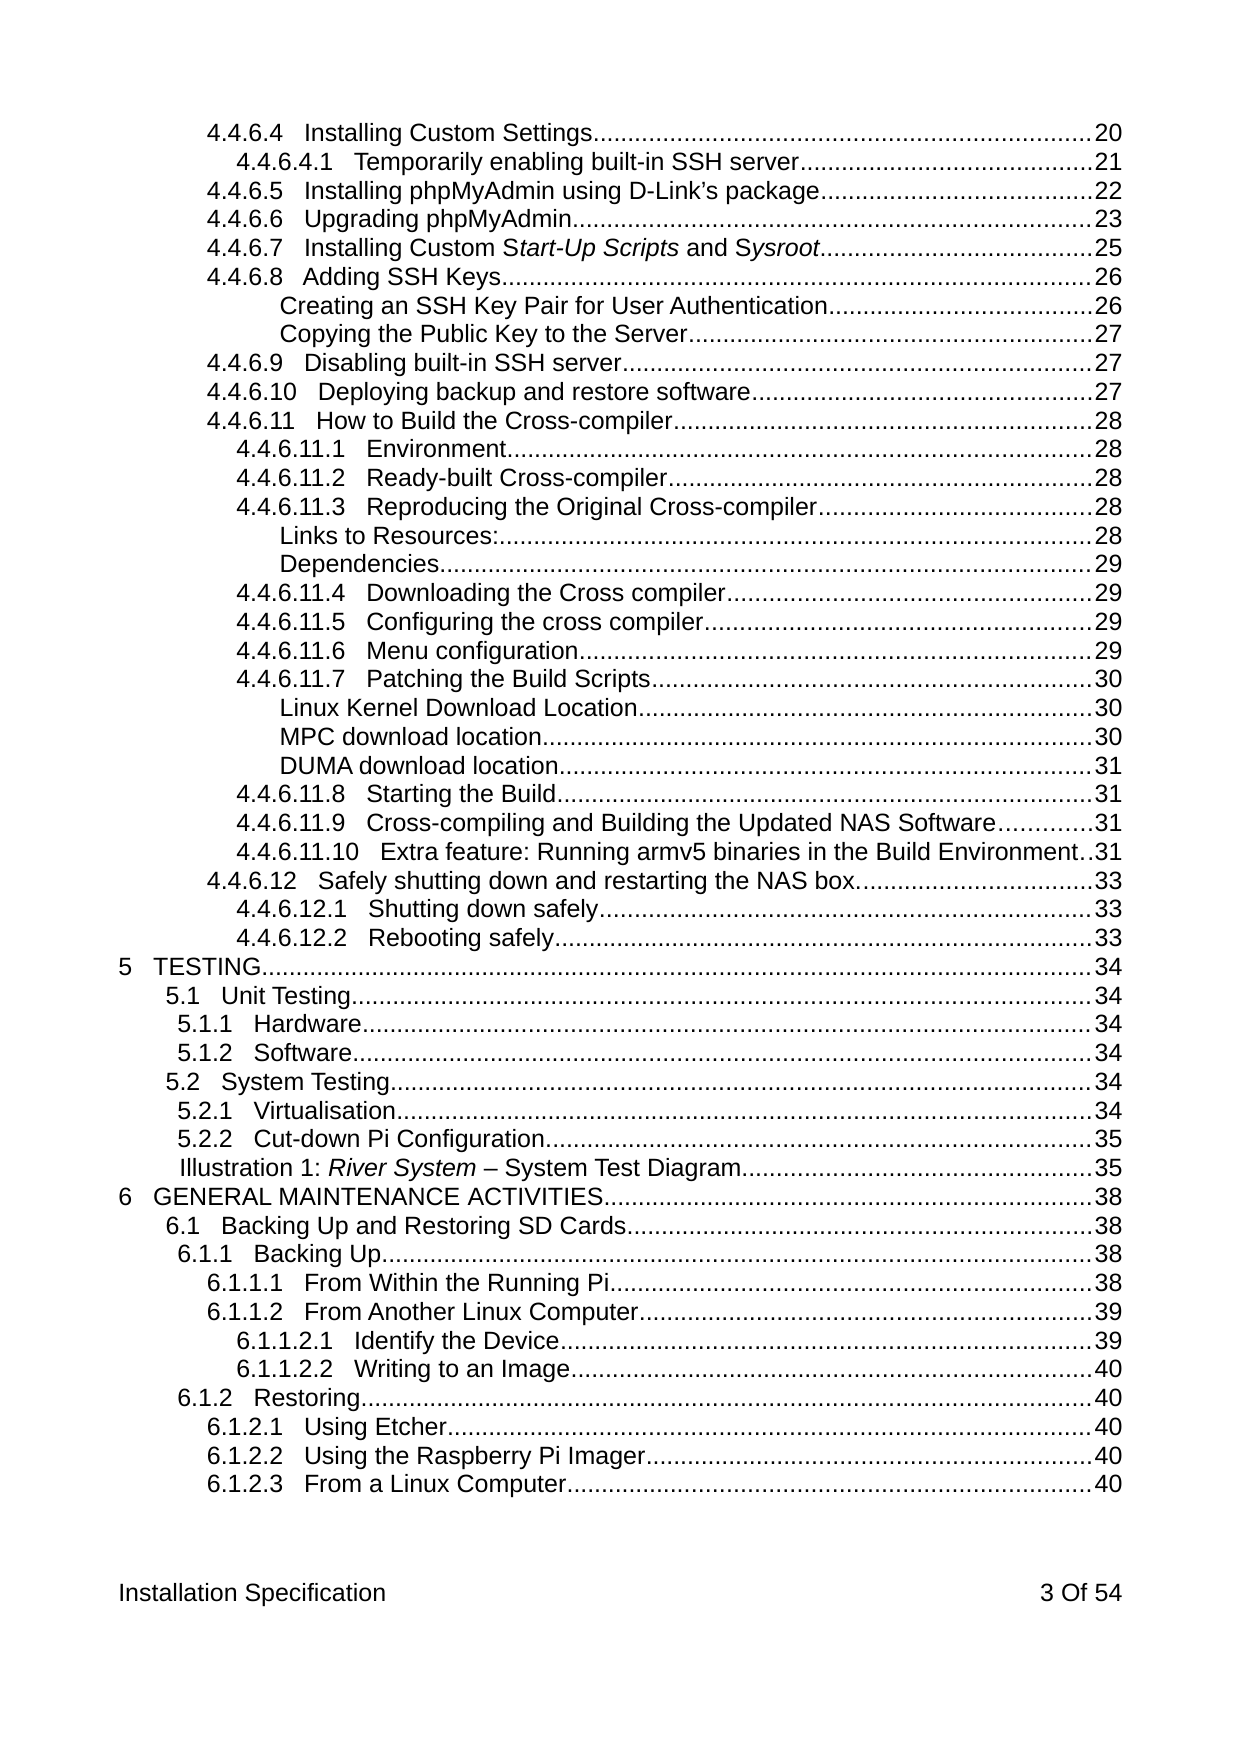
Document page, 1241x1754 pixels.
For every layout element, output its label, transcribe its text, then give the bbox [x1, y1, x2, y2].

text 5.2.2 Cut-down Pi Configuration. 35 [177, 1124, 1122, 1153]
text Illustration 1: River System – System Test Diagram 35 [148, 1153, 1122, 1182]
text 4.4.6.11.2 Ready-built Cross-compiler 28 [236, 463, 1122, 492]
text Copying the Public Key to the Server 27 [266, 319, 1122, 348]
text Creating an SSH Key Pair for User Authentication 26 [266, 291, 1122, 319]
text 6.1.2.3 From a Linux Computer 40 [207, 1469, 1122, 1498]
text 4.4.6.11.10 Extra feature: Running armv5 binaries in the Build Environment 31 [236, 837, 1122, 866]
text 4.4.6.7 Installing Custom Start-Up Scripts and Sysroot 25 [207, 233, 1122, 262]
text 6.1.1.2.2 Writing to an Image 40 [236, 1354, 1122, 1383]
text 4.4.6.9 Disabling built-in SSH server 27 [207, 348, 1122, 377]
text 5.1.1 Hardware 34 [177, 1009, 1122, 1038]
text 4.4.6.12.2 Rebooting safely 33 [236, 923, 1122, 952]
text 6 GENERAL MAINTENANCE ACTIVITIES 38 [118, 1182, 1122, 1211]
text 4.4.6.5 Installing phpMyAdmin using D-Link’s package 22 [207, 176, 1122, 204]
text Dependencies 29 [266, 549, 1122, 578]
text 4.4.6.11.9 Cross-compiling and Building the Updated NAS Software 31 [236, 808, 1122, 837]
text 6.1 Backing Up and Restoring SD Cards 38 [148, 1211, 1122, 1239]
text Linux Kernel Download Location 30 [266, 693, 1122, 722]
text 4.4.6.11.7 Patching the Build Scripts 30 [236, 664, 1122, 693]
text 4.4.6.10 Deploying backup and restore software 27 [207, 377, 1122, 406]
text 6.1.1.2.1 Identify the Device 39 [236, 1326, 1122, 1354]
text 4.4.6.12.1 Shutting down safely 33 [236, 894, 1122, 923]
text 5.2.1 Virtualisation 34 [177, 1096, 1122, 1124]
text 5.2 System Testing 34 [148, 1067, 1122, 1096]
text 4.4.6.11.3 Reproducing the Original Cross-compiler 28 [236, 492, 1122, 521]
text 5.1.2 Software 34 [177, 1038, 1122, 1067]
text 4.4.6.11 How to Build the Cross-compiler 28 [207, 406, 1122, 434]
text 6.1.2 Restoring 40 [177, 1383, 1122, 1412]
text 4.4.6.8 Adding SSH Keys 26 [207, 262, 1122, 291]
text 4.4.6.11.8 Starting the Build 31 [236, 779, 1122, 808]
text 6.1.2.2 Using the Raspberry Pi Imager 40 [207, 1441, 1122, 1469]
text 4.4.6.11.5 Configuring the cross compiler 29 [236, 607, 1122, 636]
text 5 TESTING 34 [118, 952, 1122, 981]
text DUMA download location 31 [266, 751, 1122, 779]
text 4.4.6.11.6 Menu configuration 29 [236, 636, 1122, 664]
text 4.4.6.11.1 Environment 28 [236, 434, 1122, 463]
text Links to Resources: 28 [266, 521, 1122, 549]
text 4.4.6.6 Upgrading phpMyAdmin 23 [207, 204, 1122, 233]
text 6.1.1.1 From Within the Running Pi 38 [207, 1268, 1122, 1297]
text 6.1.1 Backing Up 38 [177, 1239, 1122, 1268]
text MPC download location 30 [266, 722, 1122, 751]
text 6.1.2.1 Using Etcher 40 [207, 1412, 1122, 1441]
text 4.4.6.12 Safely shutting down and restarting the NAS box. 33 [207, 866, 1122, 894]
text 6.1.1.2 From Another Linux Computer 39 [207, 1297, 1122, 1326]
text 4.4.6.4.1 Temporarily enabling built-in SSH server 21 [236, 147, 1122, 176]
text 4.4.6.4 Installing Custom Settings 20 [207, 118, 1122, 147]
text 5.1 Unit Testing 34 [148, 981, 1122, 1009]
text 4.4.6.11.4 Downloading the Cross compiler 29 [236, 578, 1122, 607]
